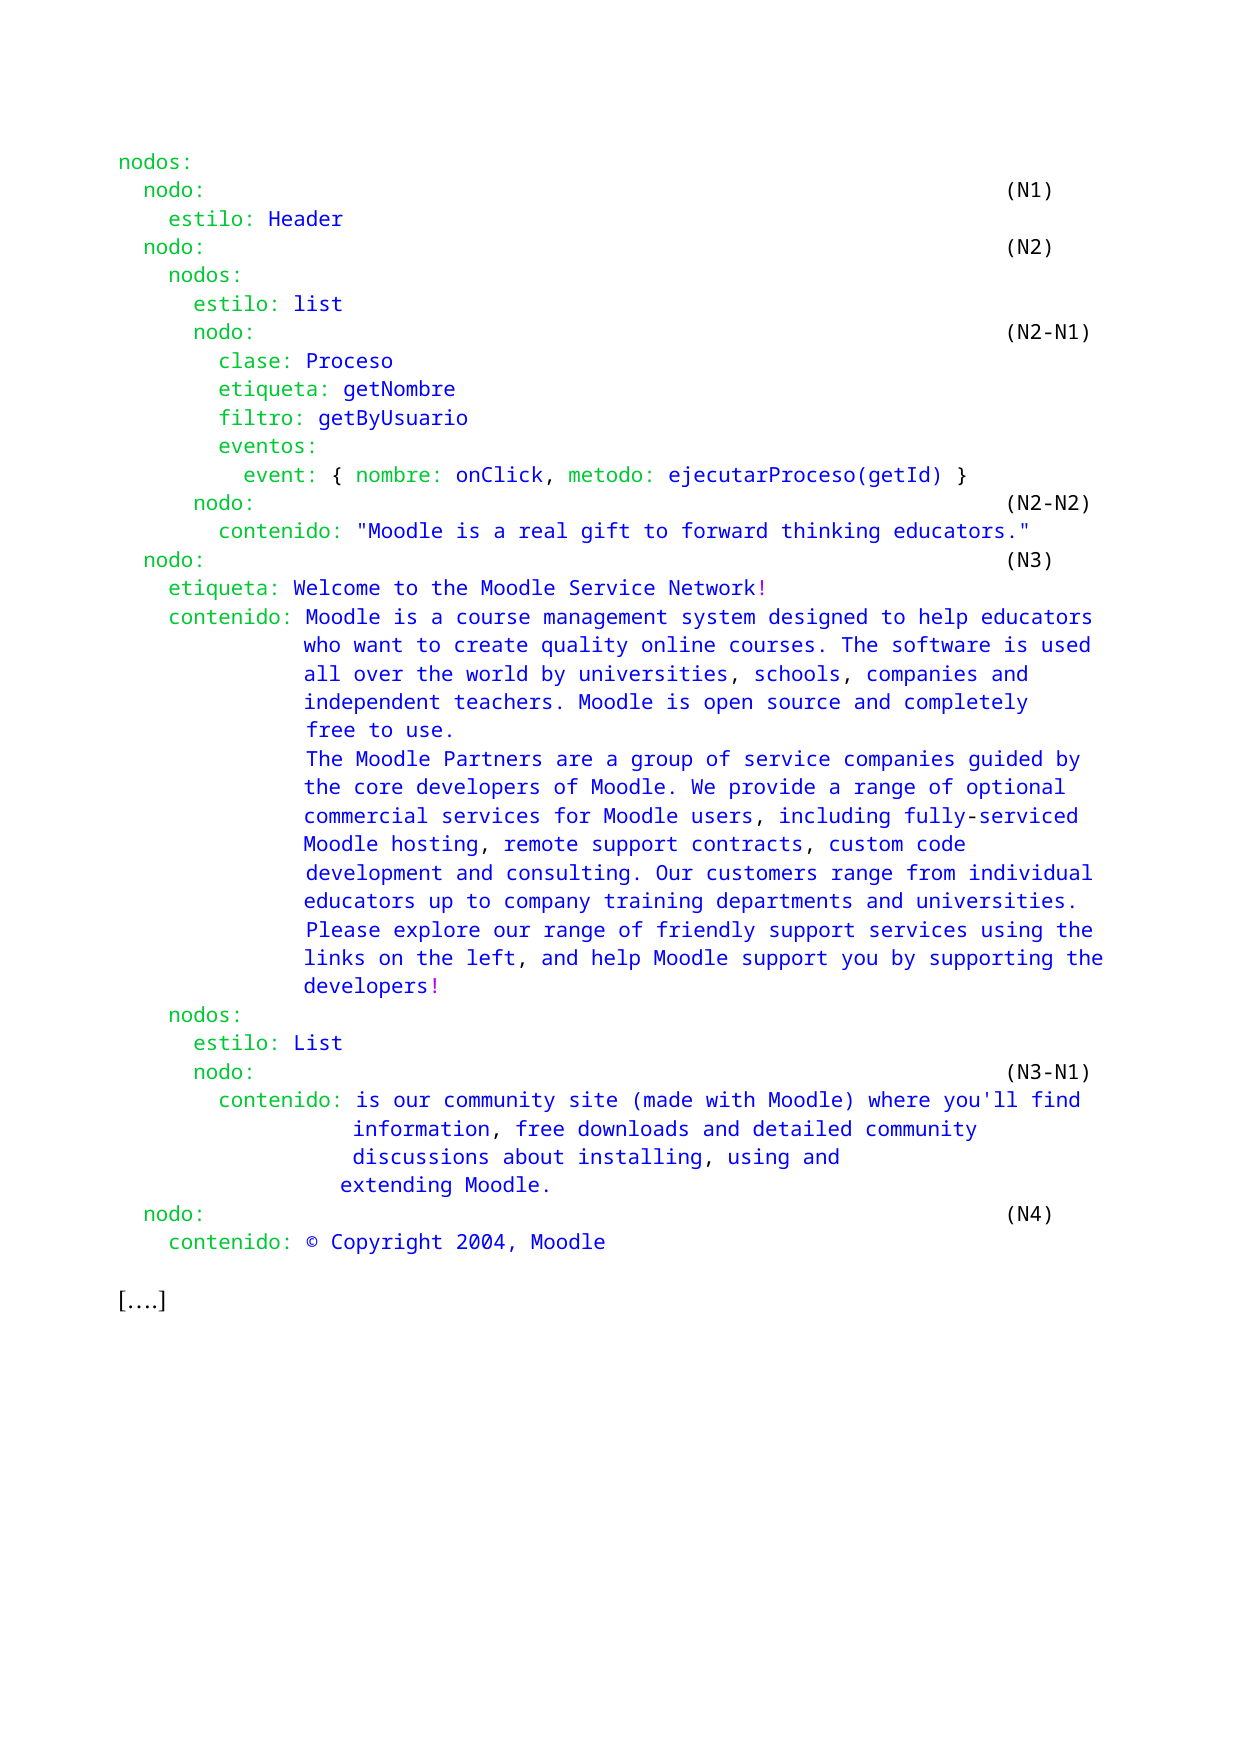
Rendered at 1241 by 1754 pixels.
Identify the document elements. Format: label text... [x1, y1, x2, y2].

text the core developers of Moodle. We provide a range of optional [118, 772, 1122, 801]
text educators up to company training departments and universities. [118, 886, 1122, 915]
text nodos: [118, 1000, 1122, 1028]
text nodo: (N2-N2) [118, 488, 1122, 517]
text links on the left, and help Moodle support you by supporting the [118, 943, 1122, 972]
text estilo: Header [118, 204, 1122, 232]
text contenido: "Moodle is a real gift to forward thinking educators." [118, 517, 1122, 545]
text free to use. [118, 716, 1122, 744]
text nodo: (N2) [118, 232, 1122, 261]
text nodo: (N3-N1) [118, 1057, 1122, 1085]
text nodo: (N4) [118, 1199, 1122, 1227]
text event: { nombre: onClick, metodo: ejecutarProceso(getId) } [118, 460, 1122, 488]
text filtro: getByUsuario [118, 403, 1122, 431]
text The Moodle Partners are a group of service companies guided by [118, 744, 1122, 772]
text etiqueta: getNombre [118, 374, 1122, 403]
text development and consulting. Our customers range from individual [118, 858, 1122, 886]
text extending Moodle. [118, 1171, 1122, 1199]
text nodo: (N2-N1) [118, 317, 1122, 346]
text who want to create quality online courses. The software is used [118, 630, 1122, 659]
text clase: Proceso [118, 346, 1122, 374]
text developers! [118, 972, 1122, 1000]
text contenido: is our community site (made with Moodle) where you'll find [118, 1085, 1122, 1114]
text discussions about installing, using and [118, 1142, 1122, 1171]
text all over the world by universities, schools, companies and [118, 659, 1122, 687]
text Please explore our range of friendly support services using the [118, 915, 1122, 943]
text eventos: [118, 431, 1122, 460]
text information, free downloads and detailed community [118, 1114, 1122, 1142]
text nodos: [118, 261, 1122, 289]
text etiqueta: Welcome to the Moodle Service Network! [118, 573, 1122, 602]
text independent teachers. Moodle is open source and completely [118, 687, 1122, 716]
text nodos: [118, 147, 1122, 175]
text nodo: (N1) [118, 175, 1122, 204]
text contenido: © Copyright 2004, Moodle [118, 1227, 1122, 1256]
text estilo: list [118, 289, 1122, 317]
text nodo: (N3) [118, 545, 1122, 573]
text Moodle hosting, remote support contracts, custom code [118, 829, 1122, 858]
text contenido: Moodle is a course management system designed to help educators [118, 602, 1122, 630]
text commercial services for Moodle users, including fully-serviced [118, 801, 1122, 829]
text [….] [118, 1285, 1122, 1313]
text estilo: List [118, 1028, 1122, 1057]
